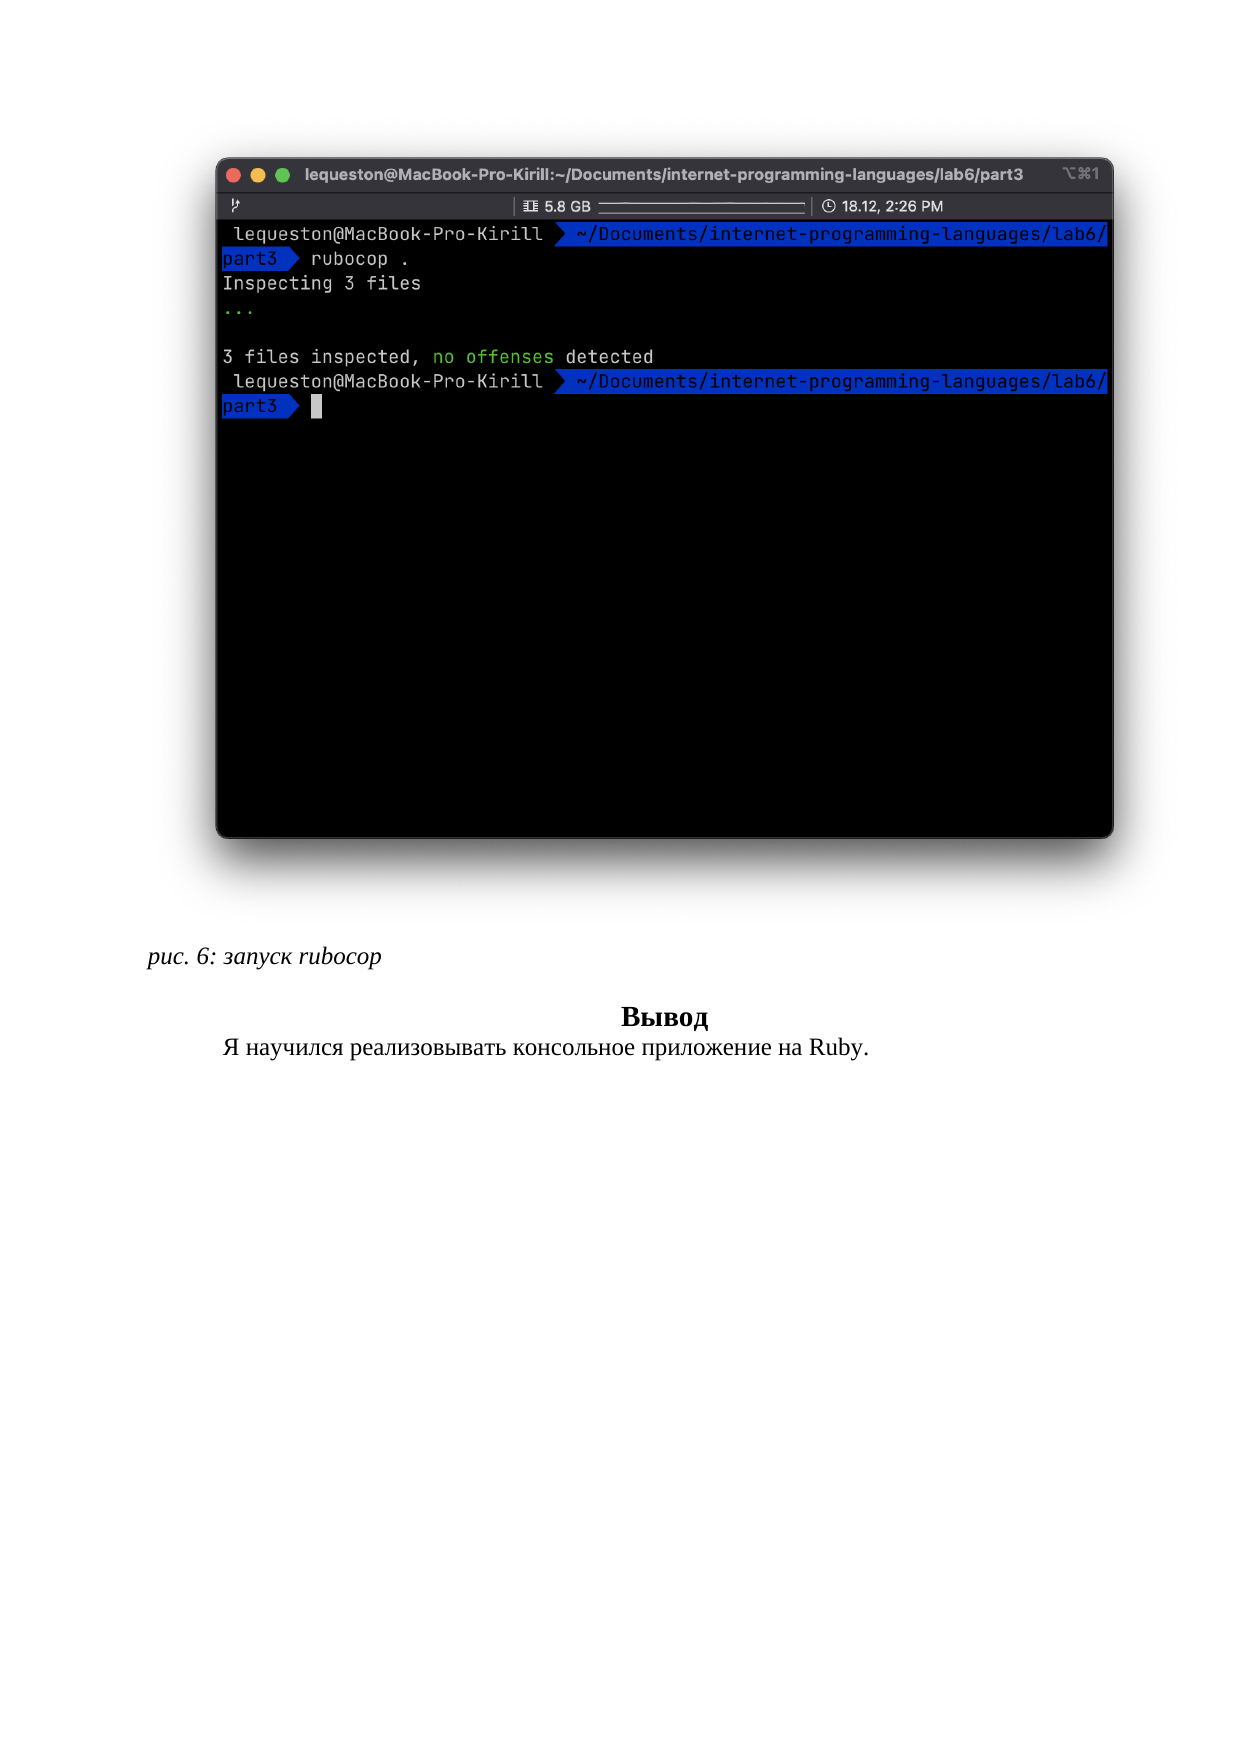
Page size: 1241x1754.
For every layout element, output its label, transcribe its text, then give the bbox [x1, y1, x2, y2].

text рис. 6: запуск rubocop [148, 929, 1181, 970]
picture [147, 111, 1182, 929]
text Вывод [148, 999, 1181, 1032]
text Я научился реализовывать консольное приложение на Ruby. [148, 1032, 1181, 1061]
